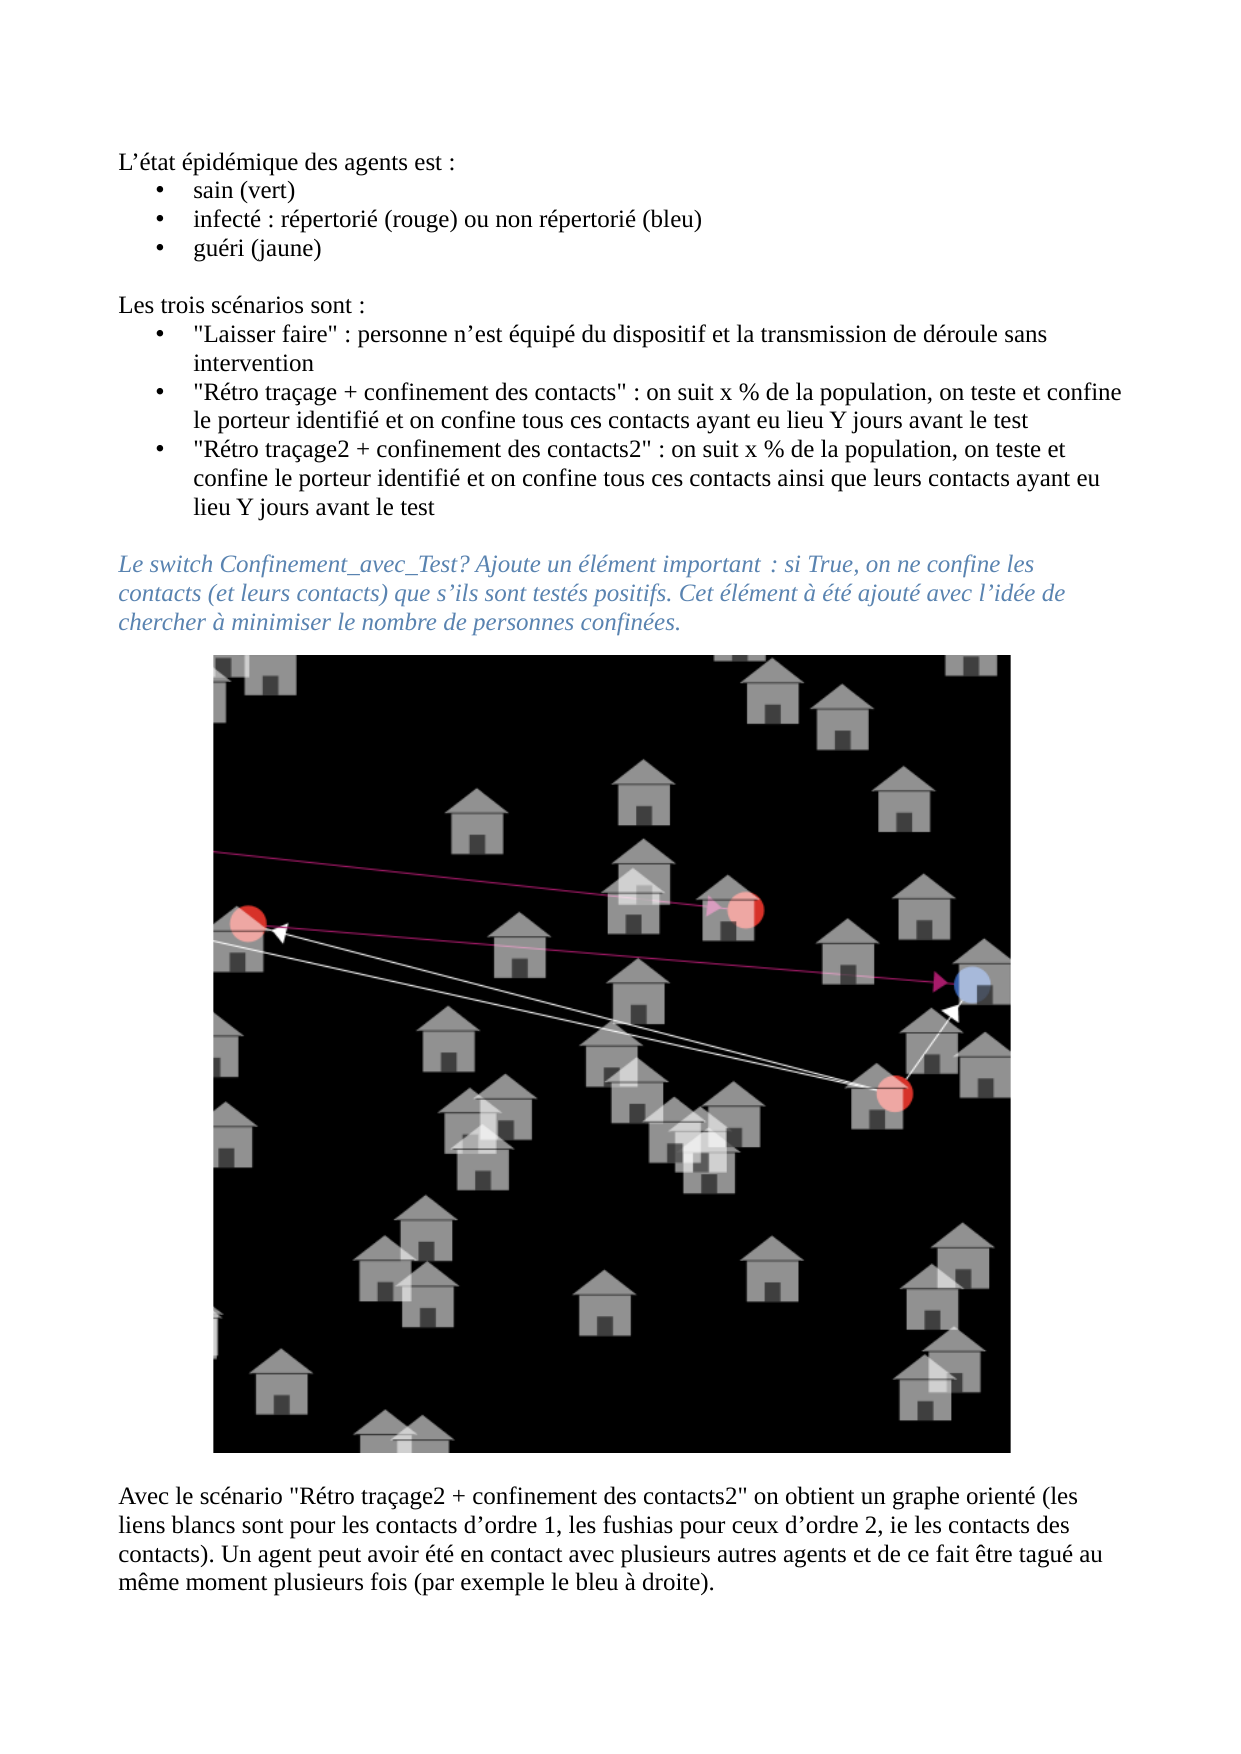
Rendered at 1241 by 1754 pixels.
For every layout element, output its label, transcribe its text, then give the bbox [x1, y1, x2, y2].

list infecté : répertorié (rouge) ou non répertorié (bleu) [156, 204, 1122, 233]
picture [213, 655, 1011, 1453]
list sain (vert) [156, 176, 1122, 204]
list guéri (jaune) [156, 233, 1122, 262]
list "Laisser faire" : personne n’est équipé du dispositif et la transmission de déroule sans intervention [156, 319, 1122, 377]
text Les trois scénarios sont : [118, 291, 1122, 319]
text Le switch Confinement_avec_Test? Ajoute un élément important : si True, on ne confine les contacts (et leurs contacts) que s’ils sont testés positifs. Cet élément à été ajouté avec l’idée de chercher à minimiser le nombre de personnes confinées. [118, 549, 1122, 636]
list "Rétro traçage + confinement des contacts" : on suit x % de la population, on teste et confine le porteur identifié et on confine tous ces contacts ayant eu lieu Y jours avant le test [156, 377, 1122, 434]
text Avec le scénario "Rétro traçage2 + confinement des contacts2" on obtient un graphe orienté (les liens blancs sont pour les contacts d’ordre 1, les fushias pour ceux d’ordre 2, ie les contacts des contacts). Un agent peut avoir été en contact avec plusieurs autres agents et de ce fait être tagué au même moment plusieurs fois (par exemple le bleu à droite). [118, 1481, 1122, 1596]
list "Rétro traçage2 + confinement des contacts2" : on suit x % de la population, on teste et confine le porteur identifié et on confine tous ces contacts ainsi que leurs contacts ayant eu lieu Y jours avant le test [156, 434, 1122, 521]
text L’état épidémique des agents est : [118, 147, 1122, 176]
